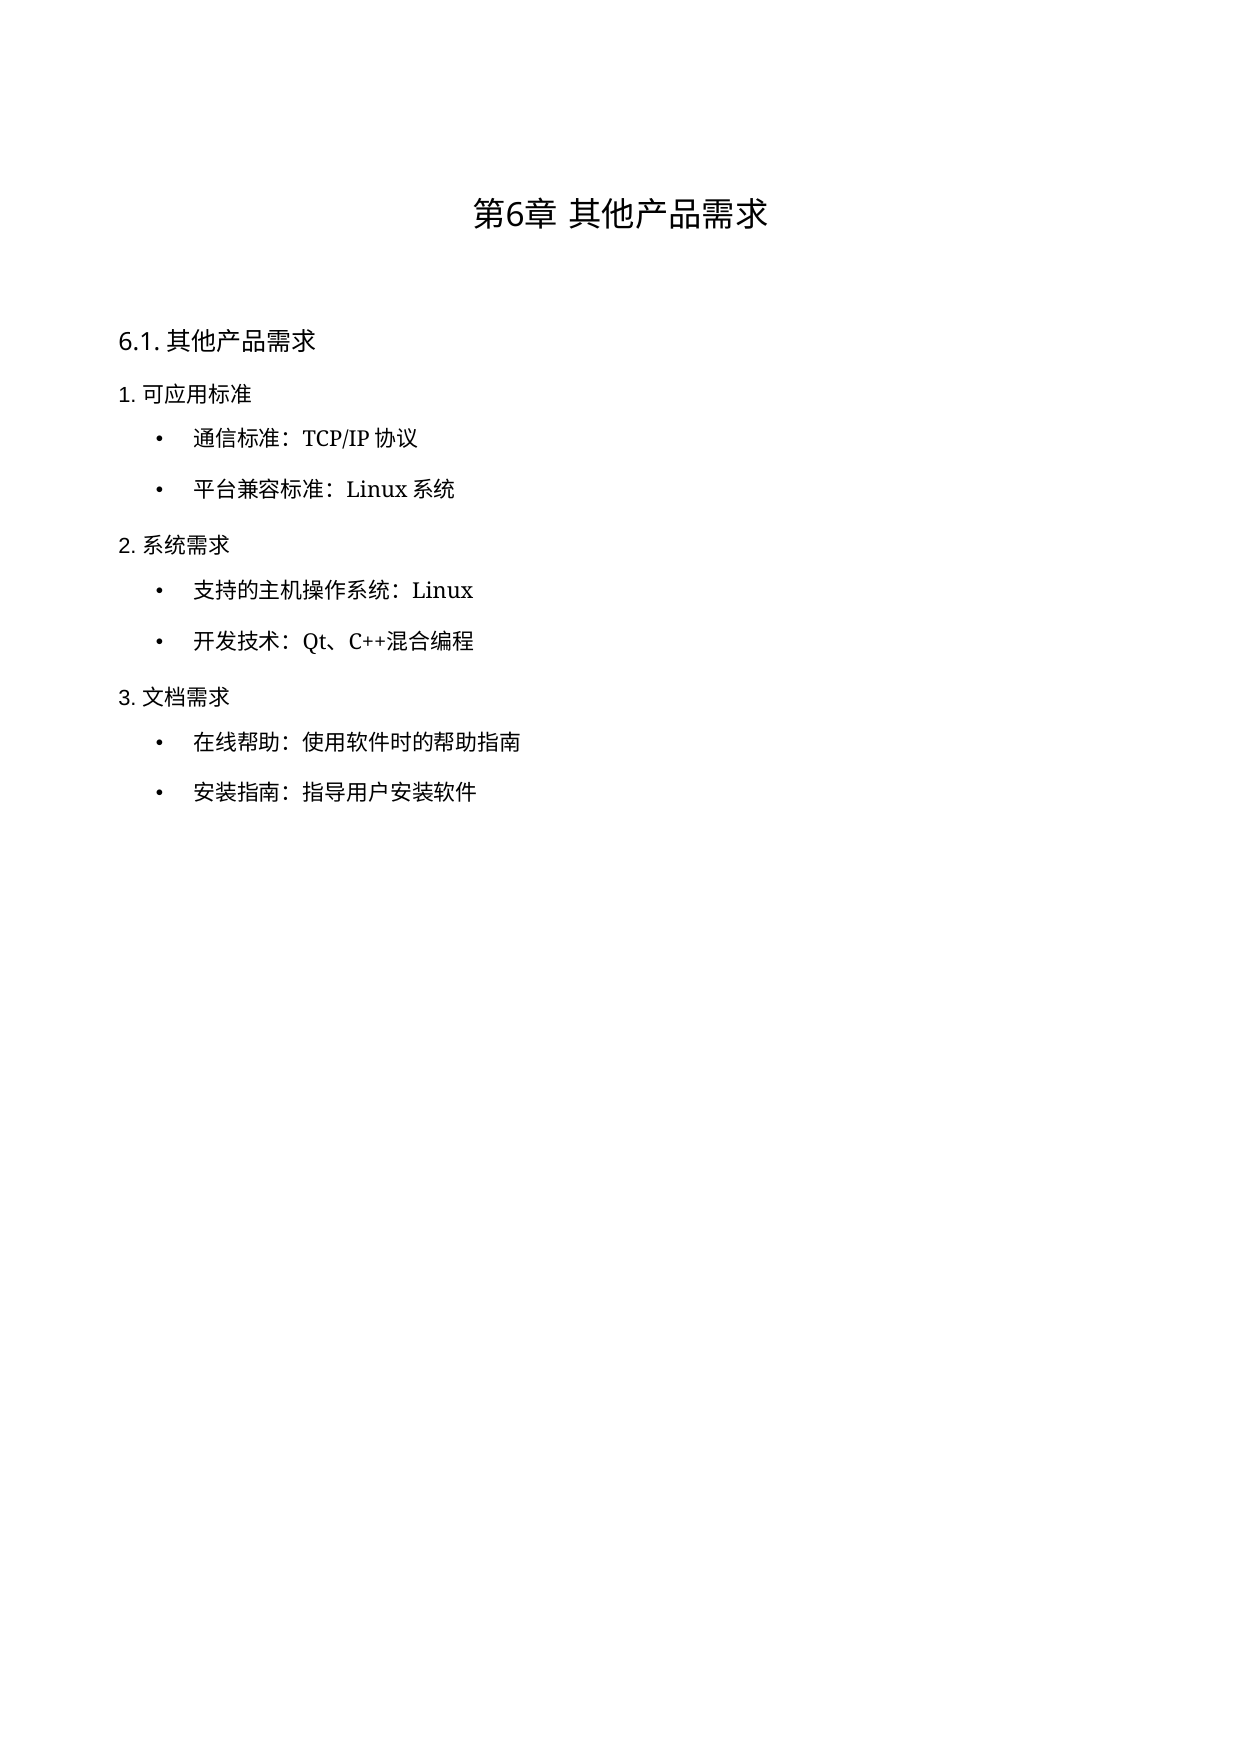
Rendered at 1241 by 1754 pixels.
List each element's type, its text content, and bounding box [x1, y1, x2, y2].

subtitle 系统需求 [118, 528, 1122, 560]
subtitle 其他产品需求 [118, 188, 1122, 236]
subtitle 文档需求 [118, 680, 1122, 712]
list 安装指南：指导用户安装软件 [156, 775, 1122, 807]
list 通信标准：TCP/IP协议 [156, 421, 1122, 453]
list 开发技术：Qt、C++混合编程 [156, 624, 1122, 656]
subtitle 可应用标准 [118, 377, 1122, 408]
list 在线帮助：使用软件时的帮助指南 [156, 724, 1122, 756]
list 支持的主机操作系统：Linux [156, 573, 1122, 604]
list 平台兼容标准：Linux系统 [156, 472, 1122, 504]
subtitle 其他产品需求 [118, 321, 1122, 358]
